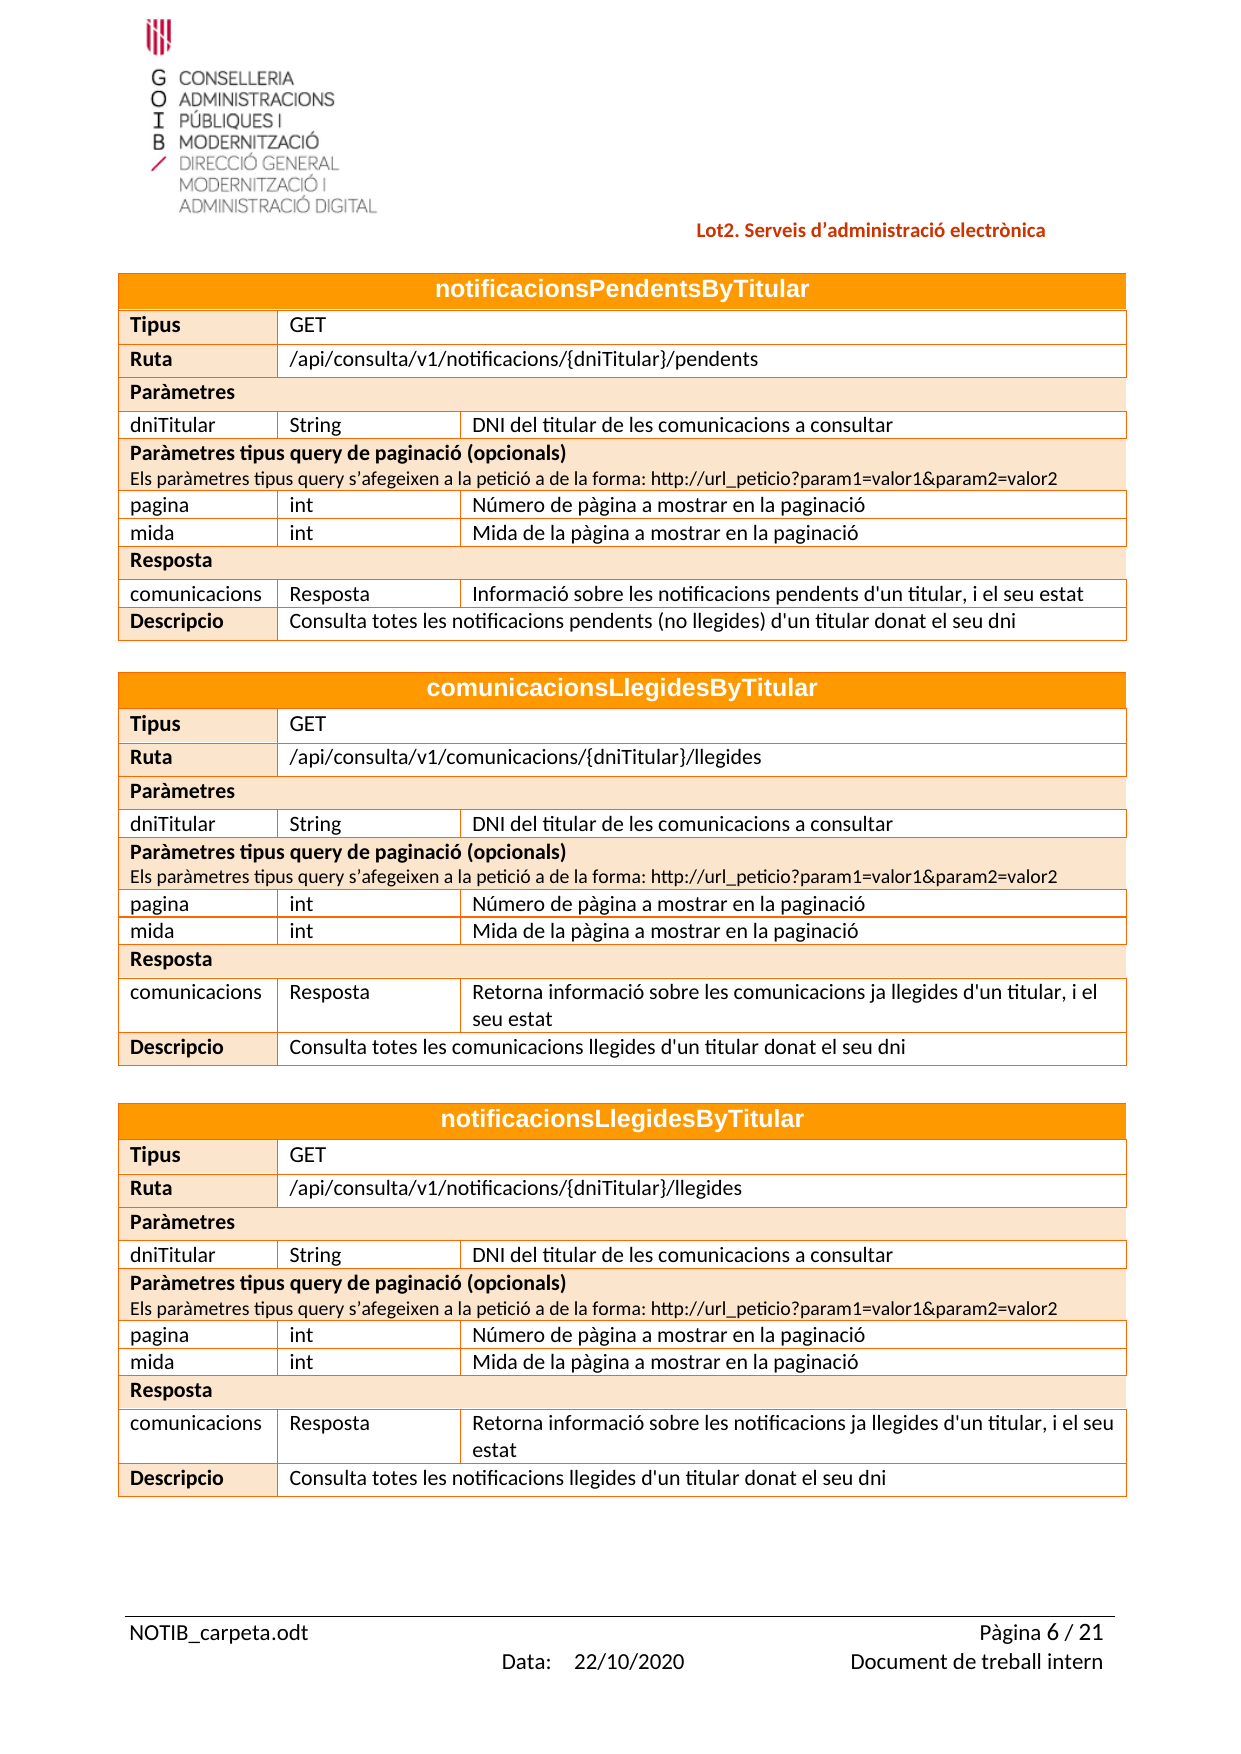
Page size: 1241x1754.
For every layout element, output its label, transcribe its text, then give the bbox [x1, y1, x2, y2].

table_cell DNI del titular de les comunicacions a consultar [461, 810, 1126, 837]
table_cell GET [278, 709, 1126, 742]
table_cell Ruta [119, 1175, 277, 1207]
table_cell Resposta [278, 979, 460, 1032]
table_cell Retorna informació sobre les notificacions ja llegides d'un titular, i el seu estat [461, 1410, 1126, 1463]
table_cell Resposta [119, 1376, 1126, 1408]
table_cell Consulta totes les notificacions llegides d'un titular donat el seu dni [278, 1464, 1126, 1496]
table_cell Tipus [119, 709, 277, 742]
table_cell mida [119, 918, 277, 944]
table_cell Paràmetres tipus query de paginació (opcionals) Els paràmetres tipus query s’afegeixen a la petició a de la forma: http://url_peticio?param1=valor1&param2=valor2 [119, 838, 1126, 889]
table_cell Paràmetres tipus query de paginació (opcionals) Els paràmetres tipus query s’afegeixen a la petició a de la forma: http://url_peticio?param1=valor1&param2=valor2 [119, 1269, 1126, 1320]
table_cell Paràmetres [119, 378, 1126, 411]
table_header comunicacionsLlegidesByTitular [119, 673, 1126, 708]
table_cell GET [278, 311, 1126, 344]
table_cell Mida de la pàgina a mostrar en la paginació [461, 918, 1126, 944]
table_cell Descripcio [119, 608, 277, 640]
table_cell int [278, 1349, 460, 1375]
table_cell Mida de la pàgina a mostrar en la paginació [461, 519, 1126, 546]
table_cell pagina [119, 1321, 277, 1347]
table_cell Consulta totes les comunicacions llegides d'un titular donat el seu dni [278, 1033, 1126, 1065]
table_cell dniTitular [119, 1241, 277, 1268]
table_cell DNI del titular de les comunicacions a consultar [461, 412, 1126, 438]
picture [118, 13, 400, 238]
table_cell comunicacions [119, 1410, 277, 1463]
table_cell Resposta [278, 580, 460, 607]
table_cell int [278, 918, 460, 944]
table_cell pagina [119, 890, 277, 916]
table_cell /api/consulta/v1/comunicacions/{dniTitular}/llegides [278, 744, 1126, 776]
table_cell Descripcio [119, 1033, 277, 1065]
table_cell String [278, 1241, 460, 1268]
table_cell int [278, 519, 460, 546]
table_cell GET [278, 1140, 1126, 1173]
table_header notificacionsLlegidesByTitular [119, 1104, 1126, 1139]
table_cell Número de pàgina a mostrar en la paginació [461, 1321, 1126, 1347]
table_cell dniTitular [119, 810, 277, 837]
table_cell Consulta totes les notificacions pendents (no llegides) d'un titular donat el seu dni [278, 608, 1126, 640]
table_cell Resposta [278, 1410, 460, 1463]
table_cell dniTitular [119, 412, 277, 438]
table_cell pagina [119, 491, 277, 518]
table_cell Paràmetres [119, 777, 1126, 809]
table_cell comunicacions [119, 580, 277, 607]
table_cell Retorna informació sobre les comunicacions ja llegides d'un titular, i el seu estat [461, 979, 1126, 1032]
table_cell int [278, 890, 460, 916]
table_cell Ruta [119, 744, 277, 776]
table_cell Paràmetres [119, 1208, 1126, 1240]
table_cell Ruta [119, 345, 277, 377]
table_cell Mida de la pàgina a mostrar en la paginació [461, 1349, 1126, 1375]
table_cell Informació sobre les notificacions pendents d'un titular, i el seu estat [461, 580, 1126, 607]
table_cell Resposta [119, 945, 1126, 977]
table_cell Descripcio [119, 1464, 277, 1496]
table_cell Número de pàgina a mostrar en la paginació [461, 491, 1126, 518]
table_cell int [278, 1321, 460, 1347]
table_cell String [278, 412, 460, 438]
table_cell Tipus [119, 1140, 277, 1173]
table_cell DNI del titular de les comunicacions a consultar [461, 1241, 1126, 1268]
table_cell int [278, 491, 460, 518]
table_cell mida [119, 1349, 277, 1375]
table_cell comunicacions [119, 979, 277, 1032]
table_cell Tipus [119, 311, 277, 344]
table_cell mida [119, 519, 277, 546]
table_cell /api/consulta/v1/notificacions/{dniTitular}/pendents [278, 345, 1126, 377]
table_header notificacionsPendentsByTitular [119, 274, 1126, 309]
table_cell Resposta [119, 547, 1126, 579]
table_cell Número de pàgina a mostrar en la paginació [461, 890, 1126, 916]
table_cell /api/consulta/v1/notificacions/{dniTitular}/llegides [278, 1175, 1126, 1207]
table_cell Paràmetres tipus query de paginació (opcionals) Els paràmetres tipus query s’afegeixen a la petició a de la forma: http://url_peticio?param1=valor1&param2=valor2 [119, 439, 1126, 490]
table_cell String [278, 810, 460, 837]
